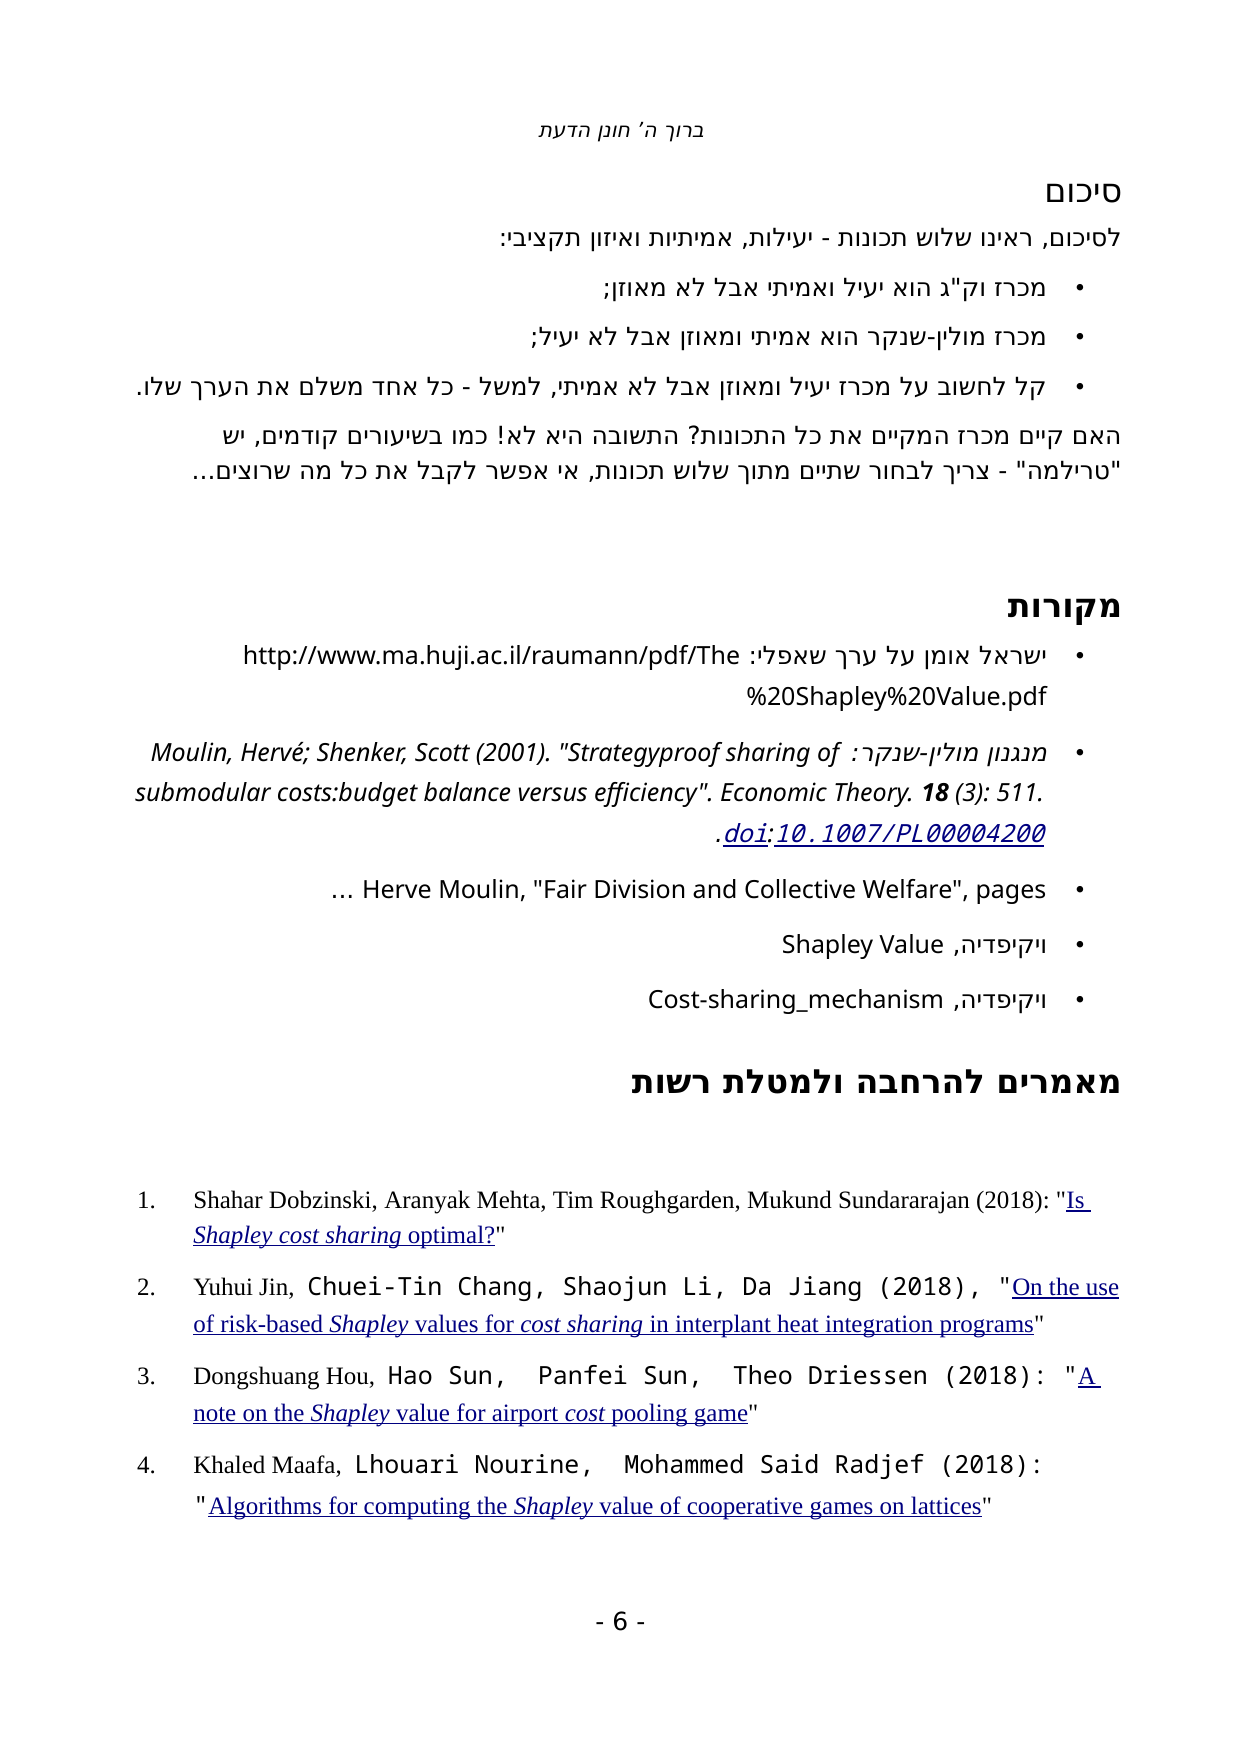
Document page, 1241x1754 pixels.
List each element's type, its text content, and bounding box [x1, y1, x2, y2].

subtitle מקורות [118, 587, 1122, 625]
text האם קיים מכרז המקיים את כל התכונות? התשובה היא לא! כמו בשיעורים קודמים, יש "טרילמה" - צריך לבחור שתיים מתוך שלוש תכונות, אי אפשר לקבל את כל מה שרוצים... [118, 422, 1122, 486]
list מכרז וק"ג הוא יעיל ואמיתי אבל לא מאוזן; [118, 273, 1084, 302]
list Herve Moulin, "Fair Division and Collective Welfare", pages ... [118, 871, 1084, 905]
list קל לחשוב על מכרז יעיל ומאוזן אבל לא אמיתי, למשל - כל אחד משלם את הערך שלו. [118, 372, 1084, 401]
subtitle סיכום [118, 172, 1122, 211]
list Dongshuang Hou, Hao Sun, Panfei Sun, Theo Driessen (2018): "A note on the Shapley value for airport cost pooling game" [156, 1358, 1122, 1426]
list מנגנון מולין-שנקר: Moulin, Hervé; Shenker, Scott (2001). "Strategyproof sharing of submodular costs:budget balance versus efficiency". Economic Theory. 18 (3): 511. doi:10.1007/PL00004200. [118, 734, 1084, 850]
list ישראל אומן על ערך שאפלי: http://www.ma.huji.ac.il/raumann/pdf/The%20Shapley%20Value.pdf [118, 638, 1084, 713]
text לסיכום, ראינו שלוש תכונות - יעילות, אמיתיות ואיזון תקציבי: [118, 223, 1122, 252]
list ויקיפדיה, Cost-sharing_mechanism [118, 982, 1084, 1016]
list Shahar Dobzinski, Aranyak Mehta, Tim Roughgarden, Mukund Sundararajan (2018): "Is Shapley cost sharing optimal?" [156, 1185, 1122, 1249]
list ויקיפדיה, Shapley Value [118, 927, 1084, 961]
subtitle מאמרים להרחבה ולמטלת רשות [118, 1062, 1122, 1101]
list Khaled Maafa, Lhouari Nourine, Mohammed Said Radjef (2018): "Algorithms for computing the Shapley value of cooperative games on lattices" [156, 1447, 1122, 1522]
list מכרז מולין-שנקר הוא אמיתי ומאוזן אבל לא יעיל; [118, 322, 1084, 352]
list Yuhui Jin, Chuei-Tin Chang, Shaojun Li, Da Jiang (2018), "On the use of risk-based Shapley values for cost sharing in interplant heat integration programs" [156, 1269, 1122, 1337]
